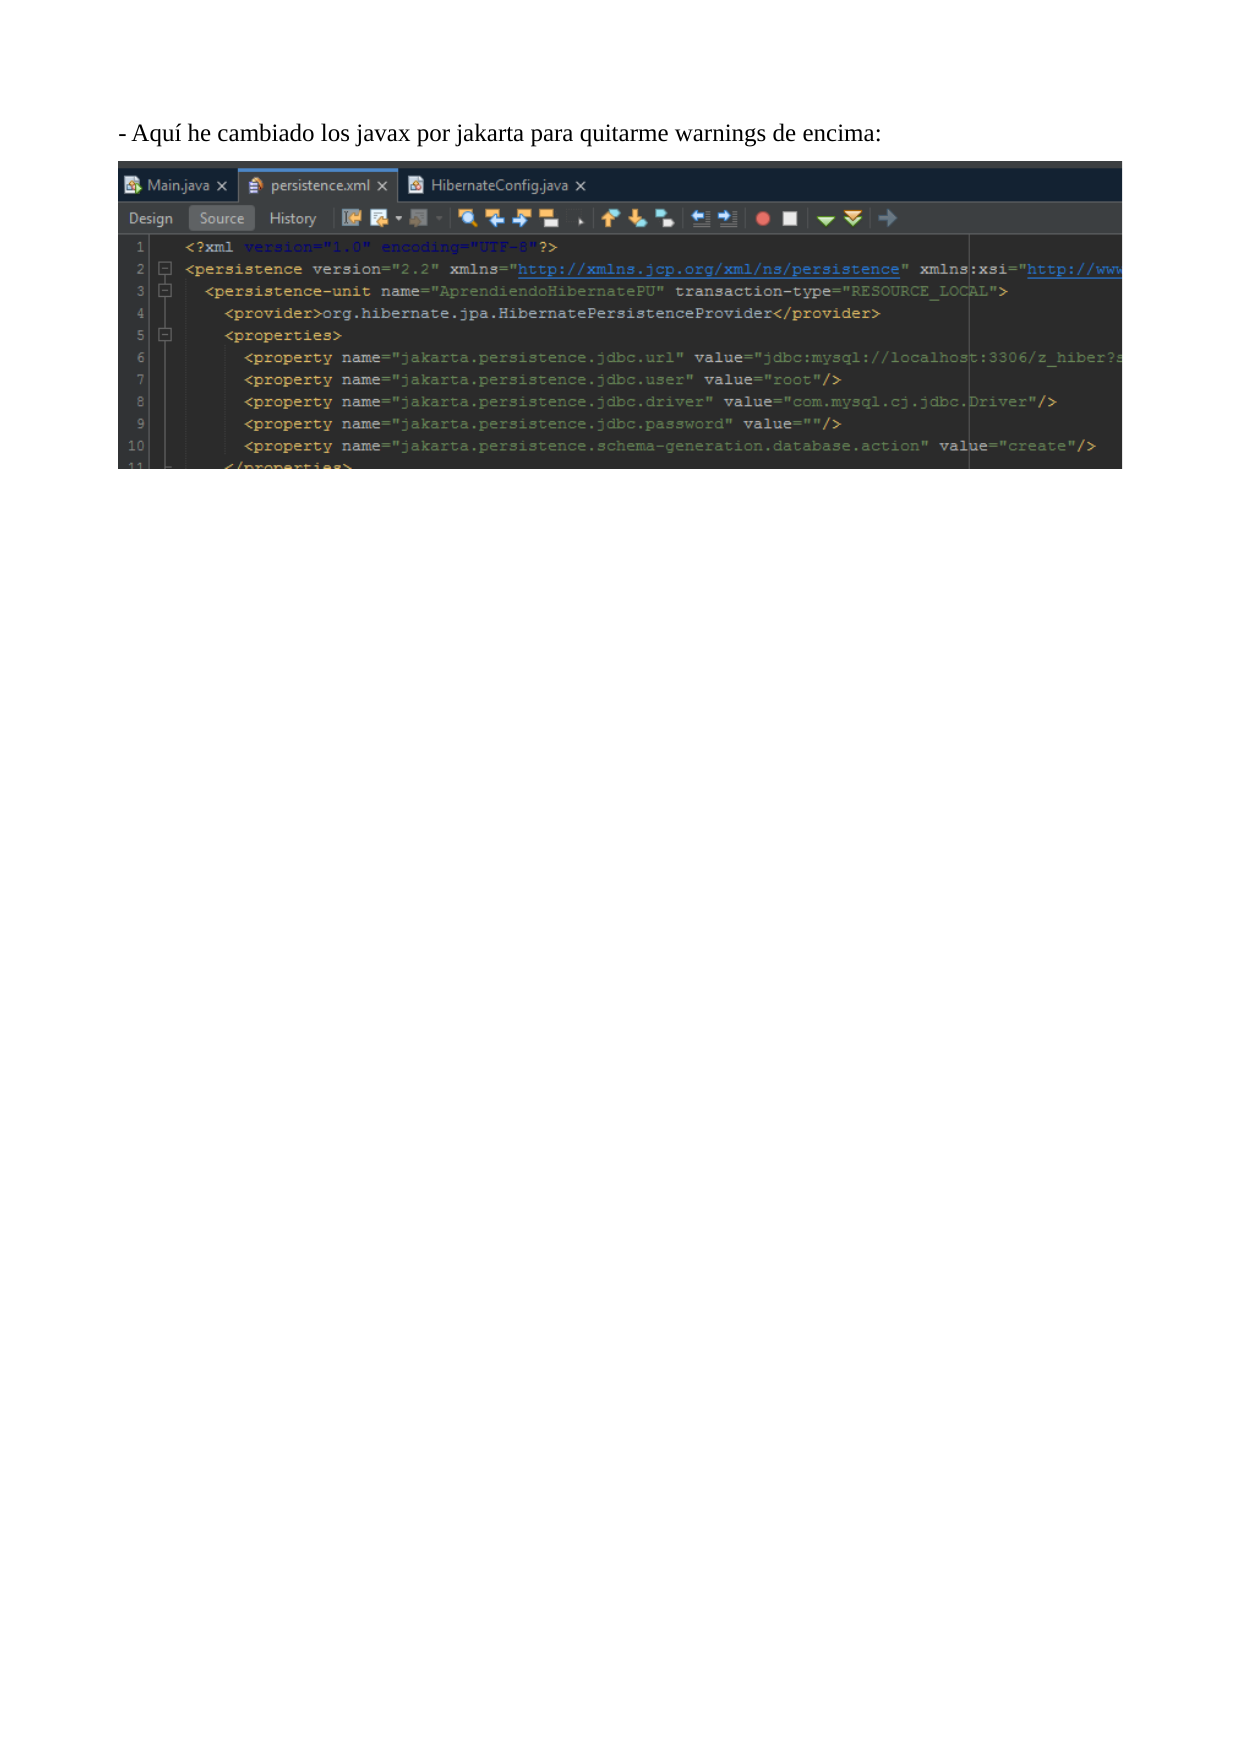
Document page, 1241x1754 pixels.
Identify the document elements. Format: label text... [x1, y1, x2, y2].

text - Aquí he cambiado los javax por jakarta para quitarme warnings de encima: [118, 118, 1122, 147]
picture [118, 161, 1123, 469]
